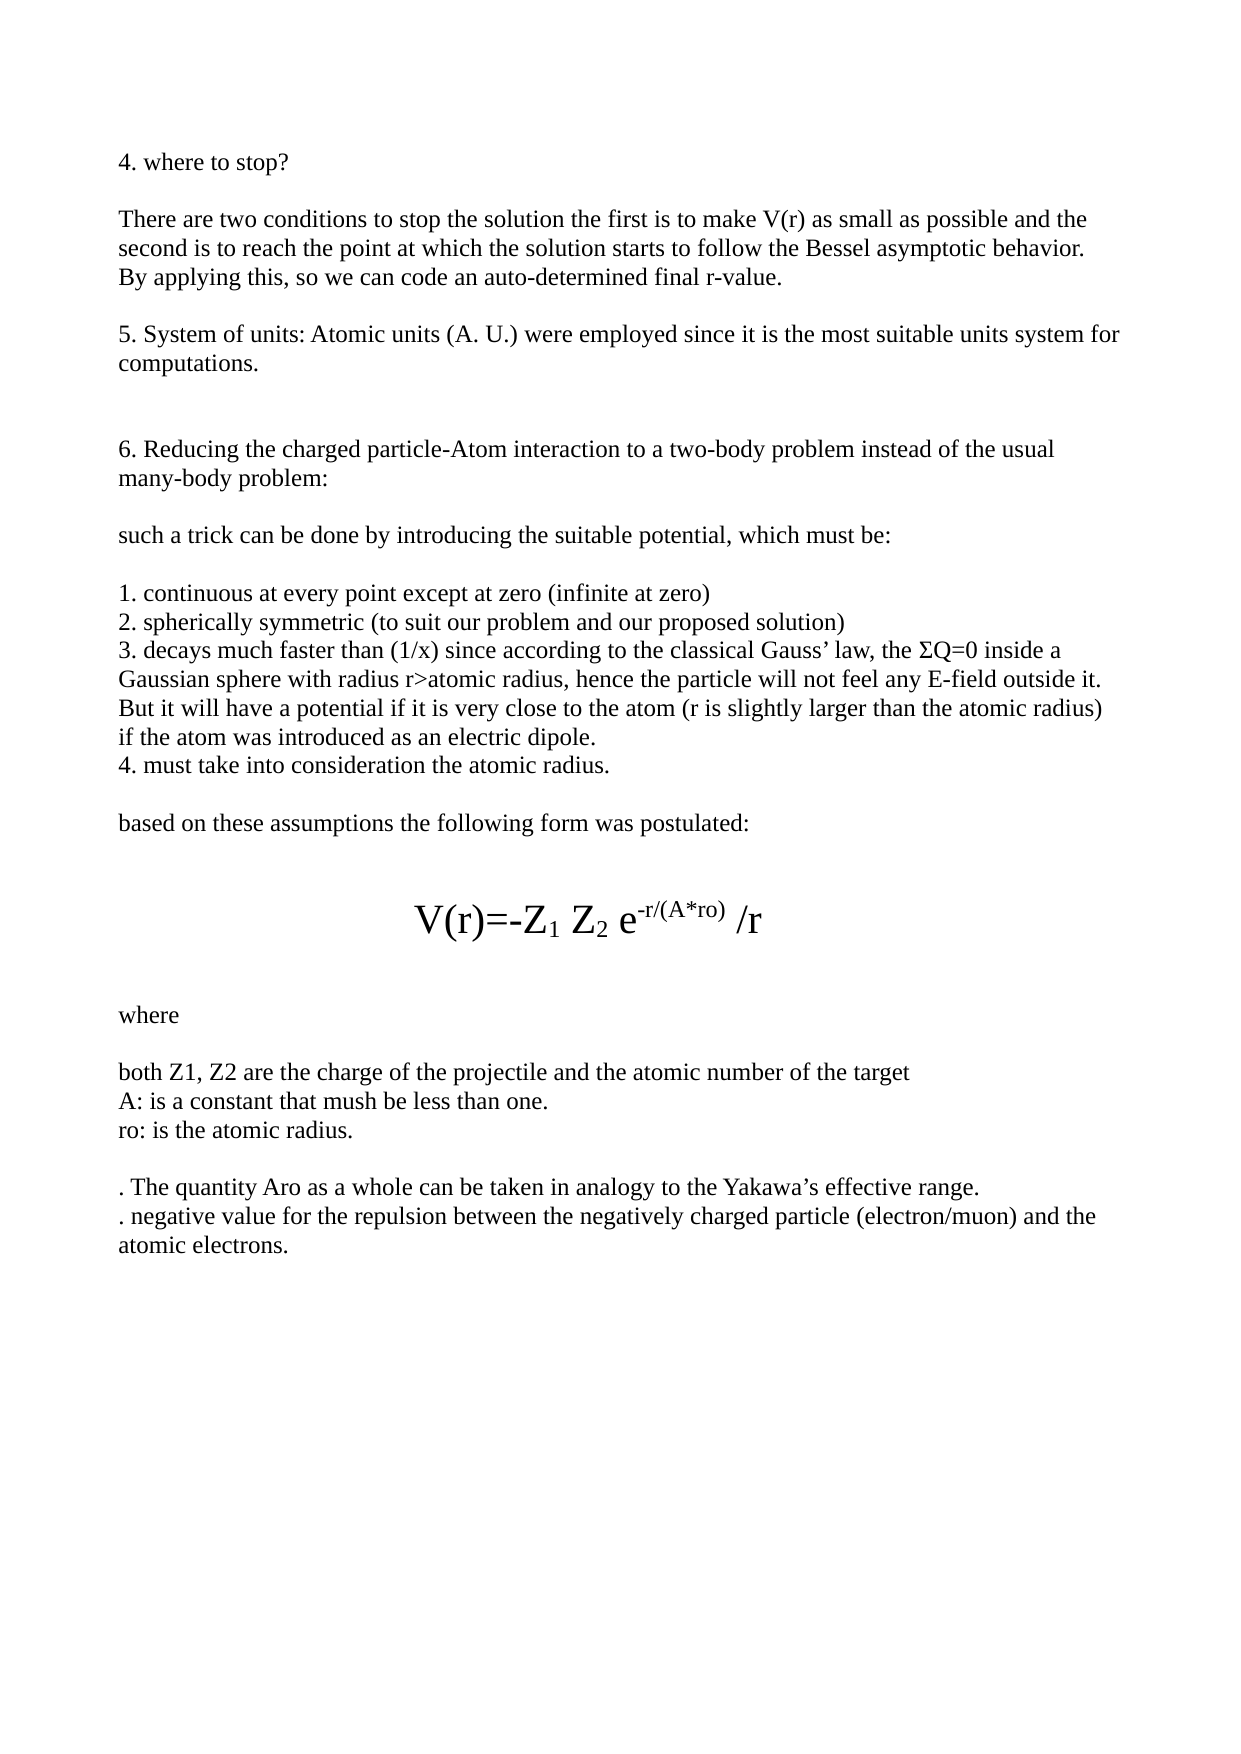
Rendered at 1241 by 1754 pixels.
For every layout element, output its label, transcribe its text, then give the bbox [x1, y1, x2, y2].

text ro: is the atomic radius. [118, 1115, 1122, 1143]
text both Z1, Z2 are the charge of the projectile and the atomic number of the target [118, 1057, 1122, 1086]
text 4. where to stop? [118, 147, 1122, 176]
text . negative value for the repulsion between the negatively charged particle (electron/muon) and the atomic electrons. [118, 1201, 1122, 1258]
text 1. continuous at every point except at zero (infinite at zero) [118, 578, 1122, 607]
text . The quantity Aro as a whole can be taken in analogy to the Yakawa’s effective range. [118, 1172, 1122, 1201]
text V(r)=-Z1 Z2 e-r/(A*ro) /r [118, 894, 1122, 942]
text 4. must take into consideration the atomic radius. [118, 751, 1122, 779]
text 5. System of units: Atomic units (A. U.) were employed since it is the most suitable units system for computations. [118, 319, 1122, 377]
text where [118, 1000, 1122, 1028]
text 6. Reducing the charged particle-Atom interaction to a two-body problem instead of the usual many-body problem: [118, 434, 1122, 492]
text A: is a constant that mush be less than one. [118, 1086, 1122, 1115]
text based on these assumptions the following form was postulated: [118, 808, 1122, 837]
text 3. decays much faster than (1/x) since according to the classical Gauss’ law, the ΣQ=0 inside a Gaussian sphere with radius r>atomic radius, hence the particle will not feel any E-field outside it. But it will have a potential if it is very close to the atom (r is slightly larger than the atomic radius) if the atom was introduced as an electric dipole. [118, 636, 1122, 751]
text By applying this, so we can code an auto-determined final r-value. [118, 262, 1122, 291]
text There are two conditions to stop the solution the first is to make V(r) as small as possible and the second is to reach the point at which the solution starts to follow the Bessel asymptotic behavior. [118, 204, 1122, 262]
text 2. spherically symmetric (to suit our problem and our proposed solution) [118, 607, 1122, 636]
text such a trick can be done by introducing the suitable potential, which must be: [118, 521, 1122, 549]
